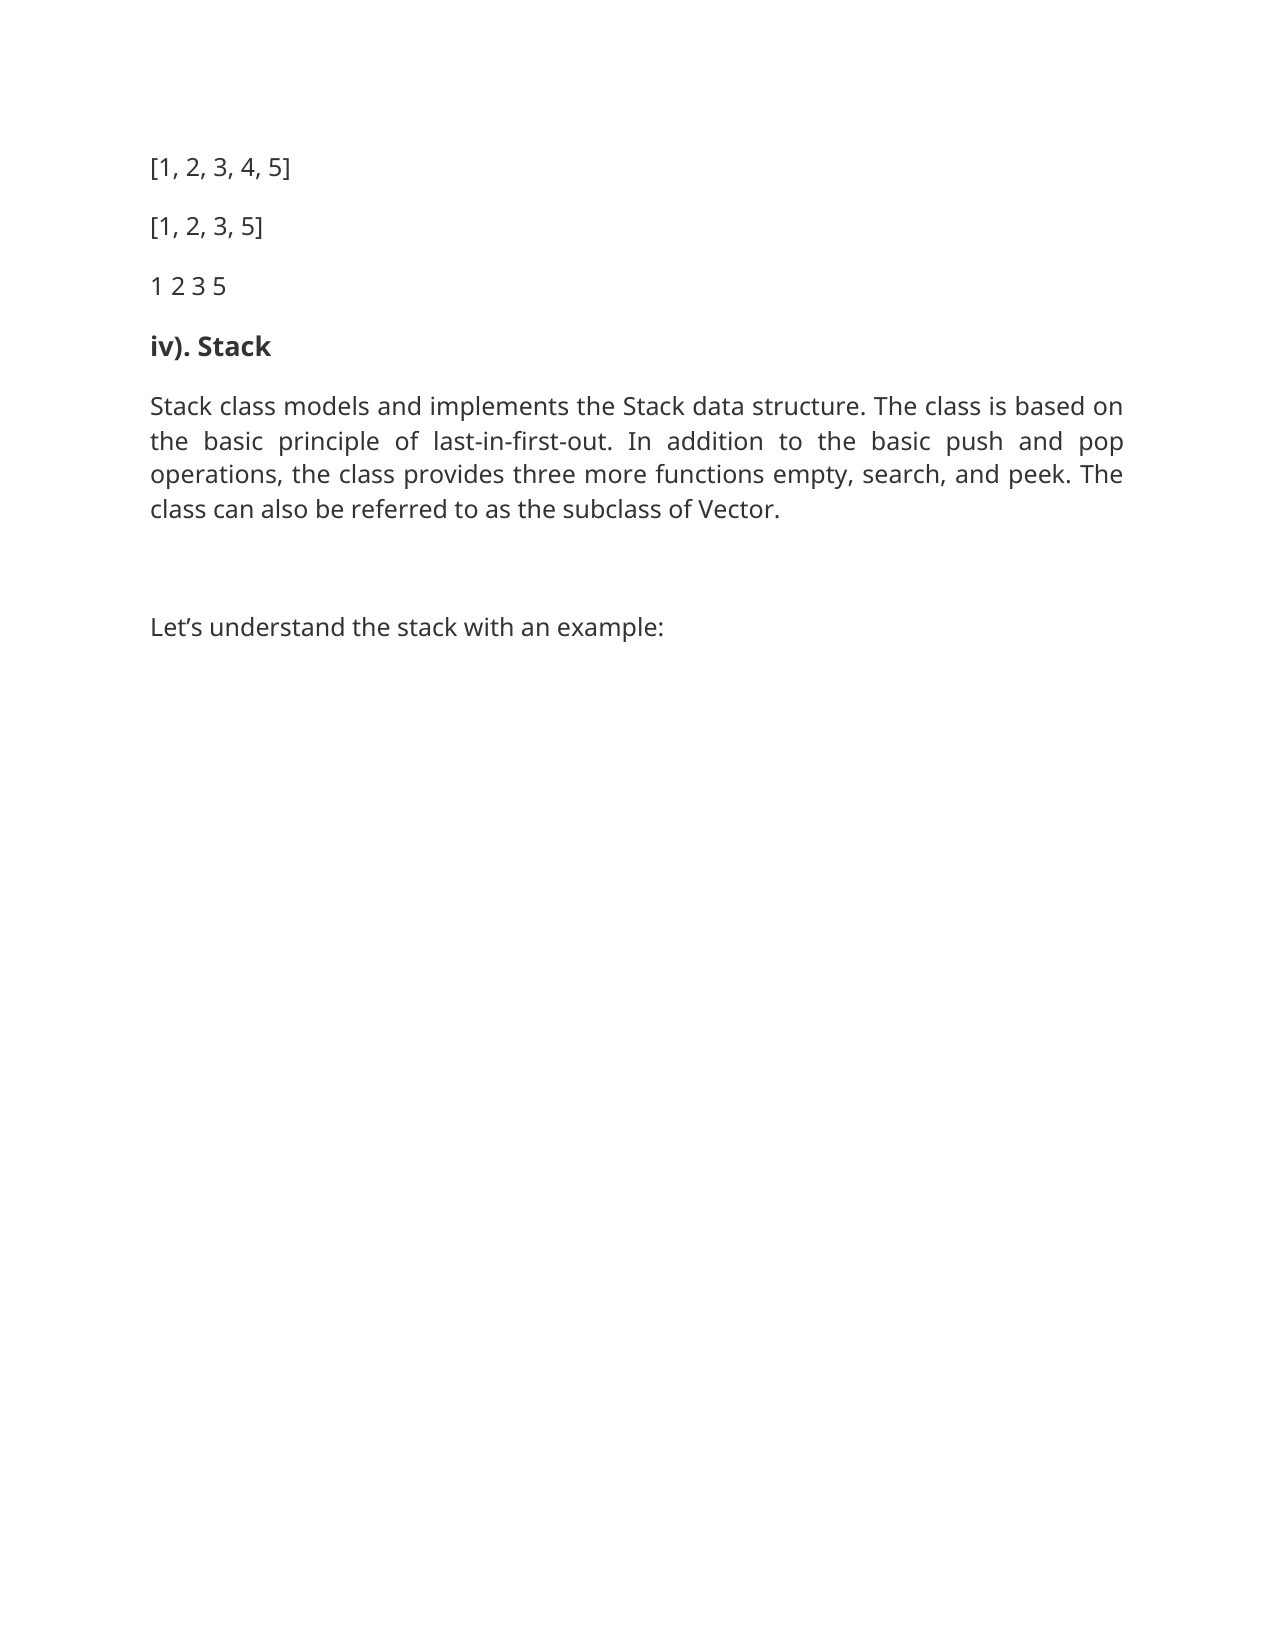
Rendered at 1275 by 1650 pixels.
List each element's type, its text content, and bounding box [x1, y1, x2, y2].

text 1 2 3 5 [150, 268, 1125, 302]
text [1, 2, 3, 5] [150, 209, 1125, 243]
text iv). Stack [150, 327, 1125, 364]
text Stack class models and implements the Stack data structure. The class is based on the basic principle of last-in-first-out. In addition to the basic push and pop operations, the class provides three more functions empty, search, and peek. The class can also be referred to as the subclass of Vector. [150, 389, 1125, 525]
text [1, 2, 3, 4, 5] [150, 150, 1125, 184]
text Let’s understand the stack with an example: [150, 609, 1125, 643]
